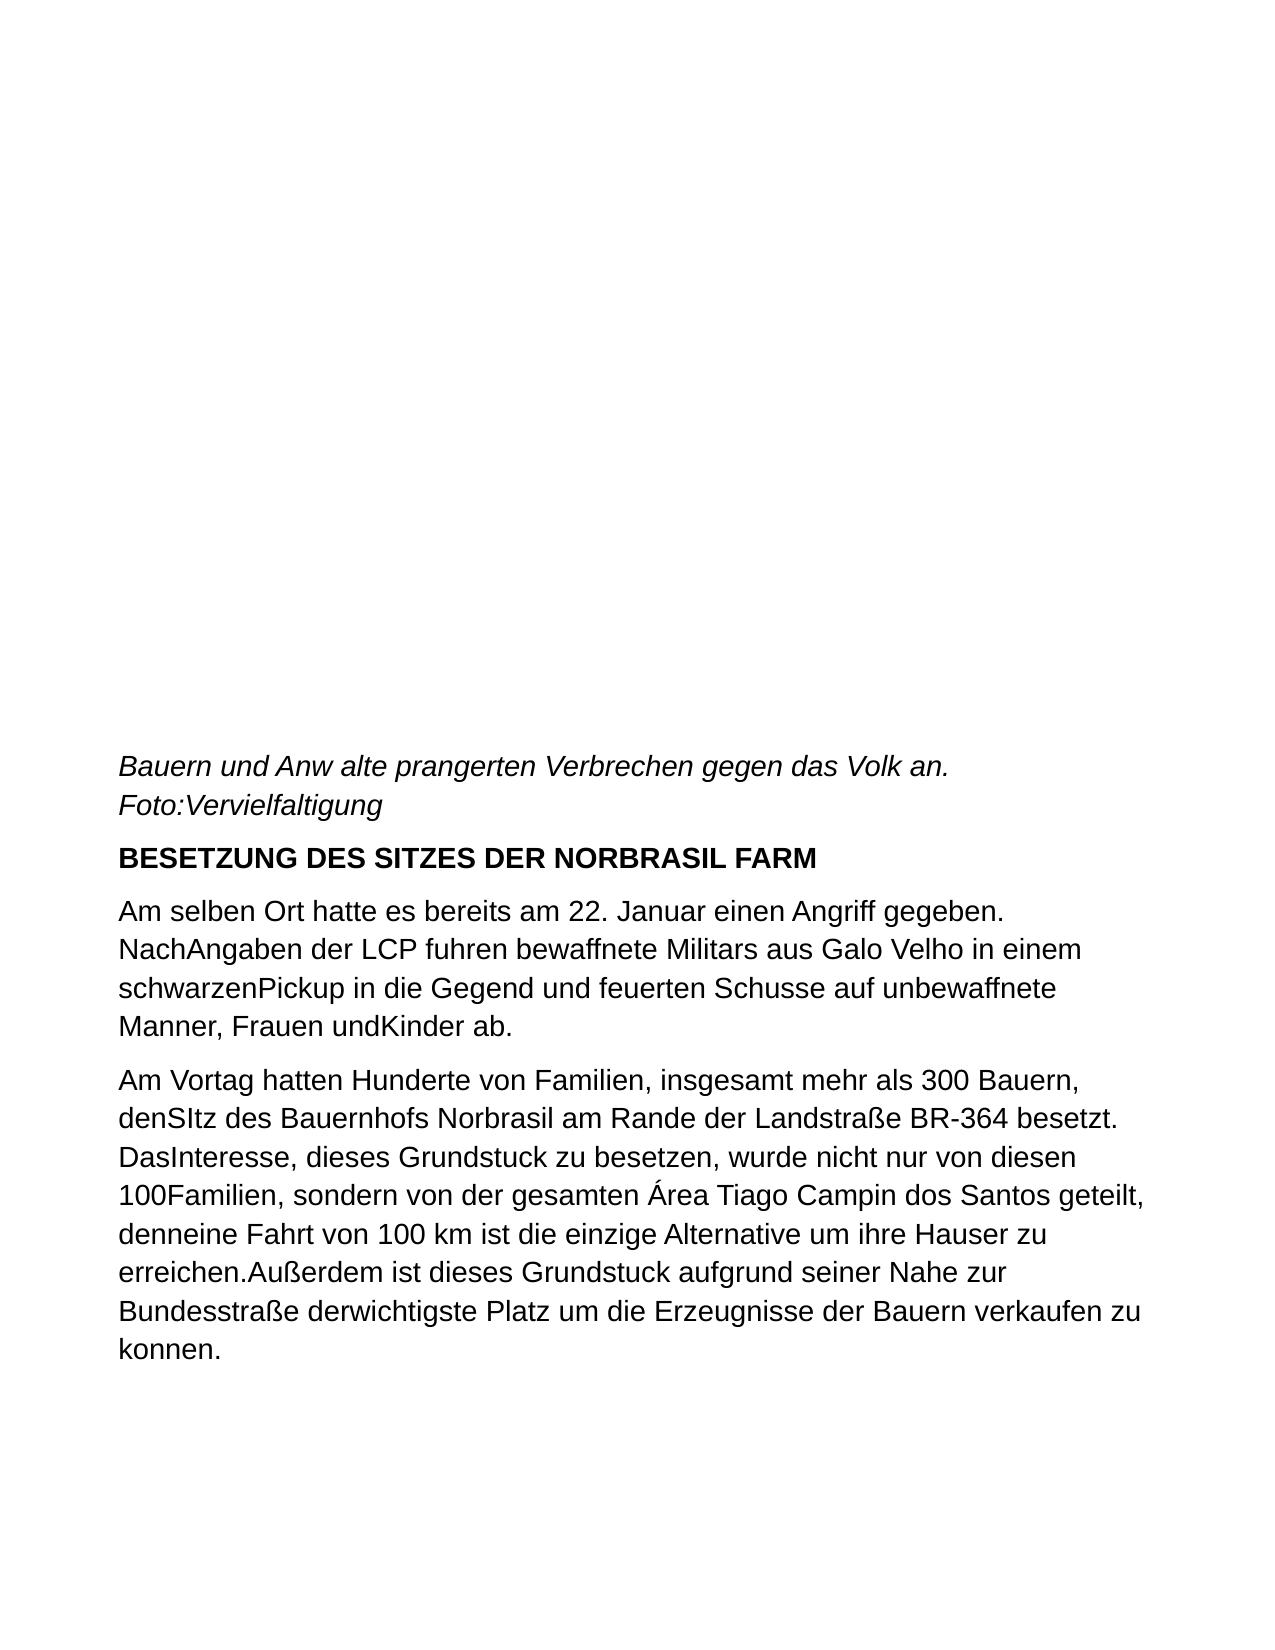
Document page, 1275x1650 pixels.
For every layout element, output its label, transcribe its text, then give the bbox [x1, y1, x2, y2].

text BESETZUNG DES SITZES DER NORBRASIL FARM [118, 841, 1157, 874]
text Am Vortag hatten Hunderte von Familien, insgesamt mehr als 300 Bauern, denSItz des Bauernhofs Norbrasil am Rande der Landstraße BR-364 besetzt. DasInteresse, dieses Grundstuck zu besetzen, wurde nicht nur von diesen 100Familien, sondern von der gesamten Área Tiago Campin dos Santos geteilt, denneine Fahrt von 100 km ist die einzige Alternative um ihre Hauser zu erreichen.Außerdem ist dieses Grundstuck aufgrund seiner Nahe zur Bundesstraße derwichtigste Platz um die Erzeugnisse der Bauern verkaufen zu konnen. [118, 1062, 1157, 1366]
text Am selben Ort hatte es bereits am 22. Januar einen Angriff gegeben. NachAngaben der LCP fuhren bewaffnete Militars aus Galo Velho in einem schwarzenPickup in die Gegend und feuerten Schusse auf unbewaffnete Manner, Frauen undKinder ab. [118, 894, 1157, 1043]
text Bauern und Anw alte prangerten Verbrechen gegen das Volk an. Foto:Vervielfaltigung [118, 749, 1157, 821]
